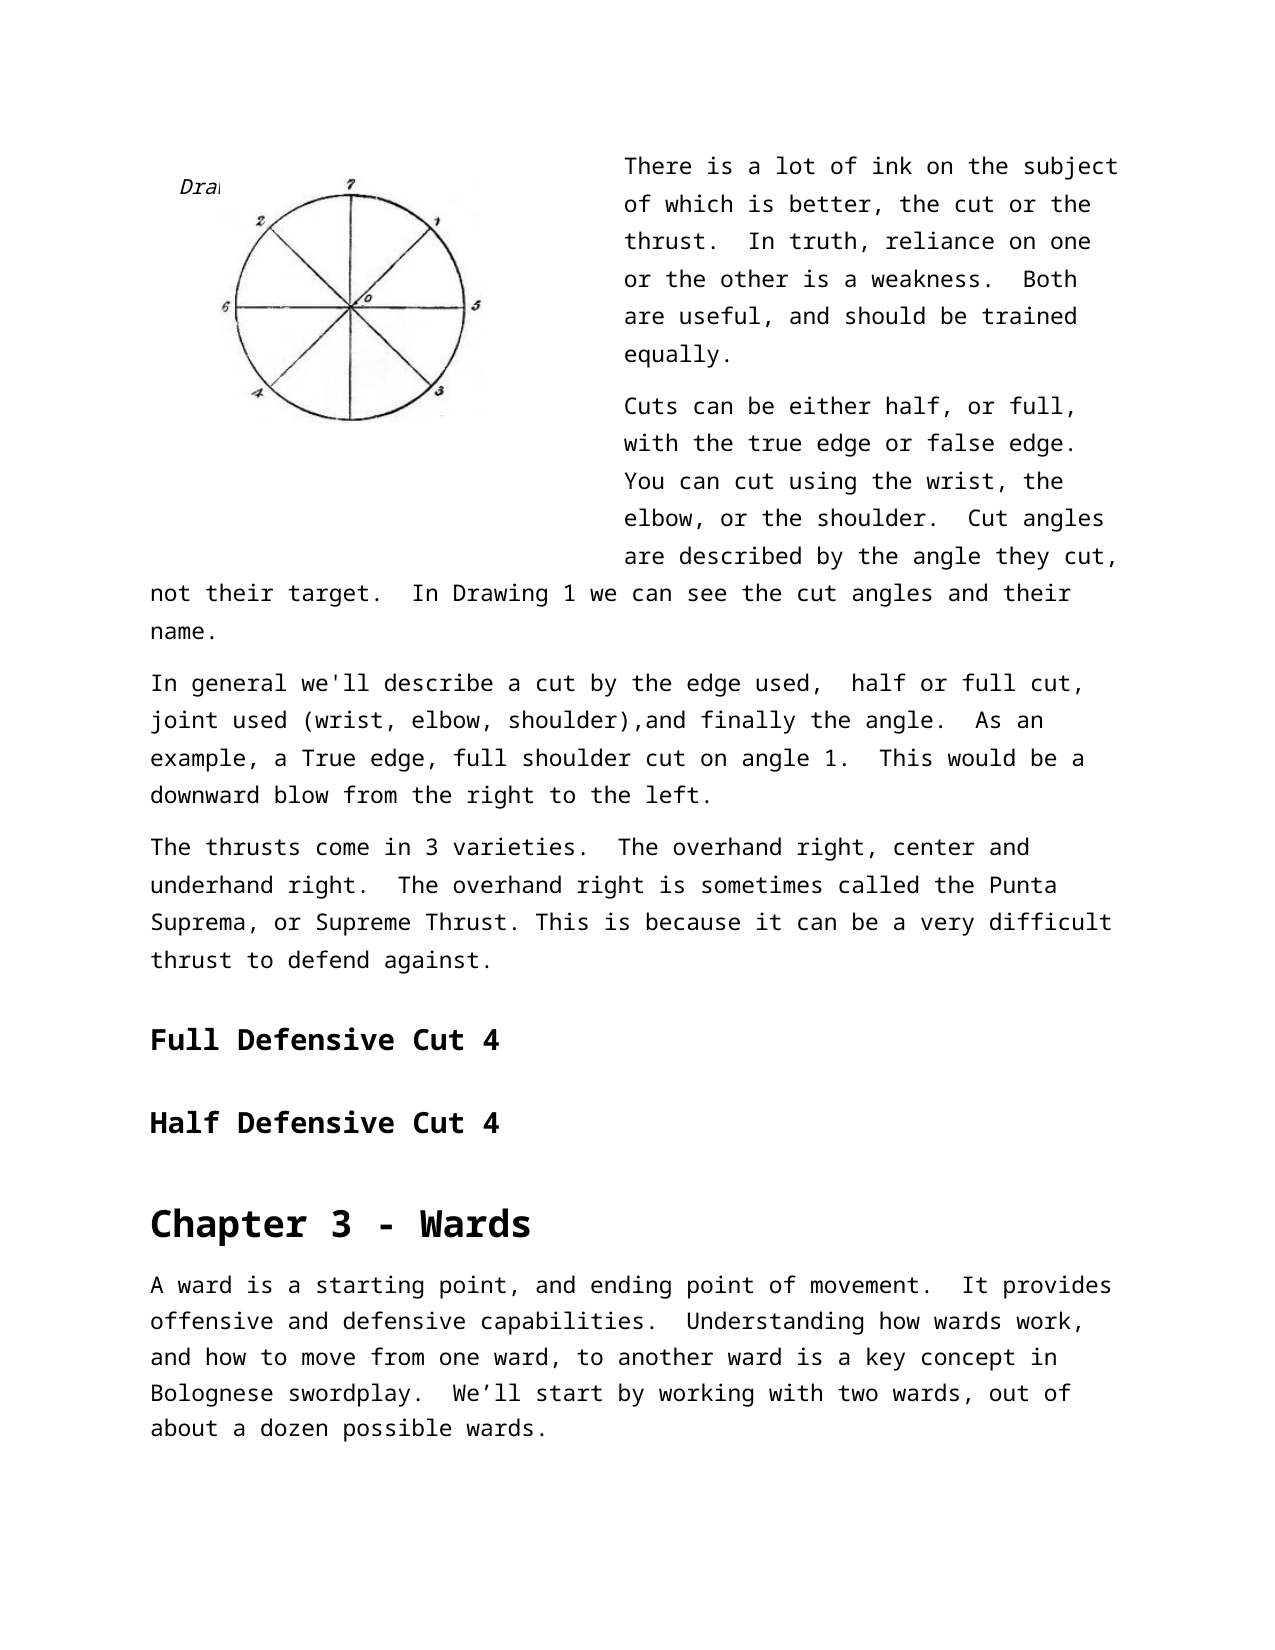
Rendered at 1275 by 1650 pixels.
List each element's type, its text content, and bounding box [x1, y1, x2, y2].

subtitle The thrusts come in 3 varieties. The overhand right, center and underhand right. The overhand right is sometimes called the Punta Suprema, or Supreme Thrust. This is because it can be a very difficult thrust to defend against. [150, 831, 1125, 975]
subtitle Chapter 3 ‑ Wards [150, 1197, 1125, 1248]
subtitle Half Defensive Cut 4 [150, 1102, 1125, 1142]
text Cuts can be either half, or full, with the true edge or false edge. You can cut using the wrist, the elbow, or the shoulder. Cut angles are described by the angle they cut, not their target. In Drawing 1 we can see the cut angles and their name. [150, 389, 1125, 646]
subtitle In general we'll describe a cut by the edge used, half or full cut, joint used (wrist, elbow, shoulder),and finally the angle. As an example, a True edge, full shoulder cut on angle 1. This would be a downward blow from the right to the left. [150, 667, 1125, 810]
picture [219, 176, 483, 423]
text A ward is a starting point, and ending point of movement. It provides offensive and defensive capabilities. Understanding how wards work, and how to move from one ward, to another ward is a key concept in Bolognese swordplay. We’ll start by working with two wards, out of about a dozen possible wards. [150, 1269, 1125, 1444]
text Drawing 1: Cut Angles [178, 172, 623, 200]
text There is a lot of ink on the subject of which is better, the cut or the thrust. In truth, reliance on one or the other is a weakness. Both are useful, and should be trained equally. [150, 150, 1125, 566]
subtitle Full Defensive Cut 4 [150, 1019, 1125, 1058]
